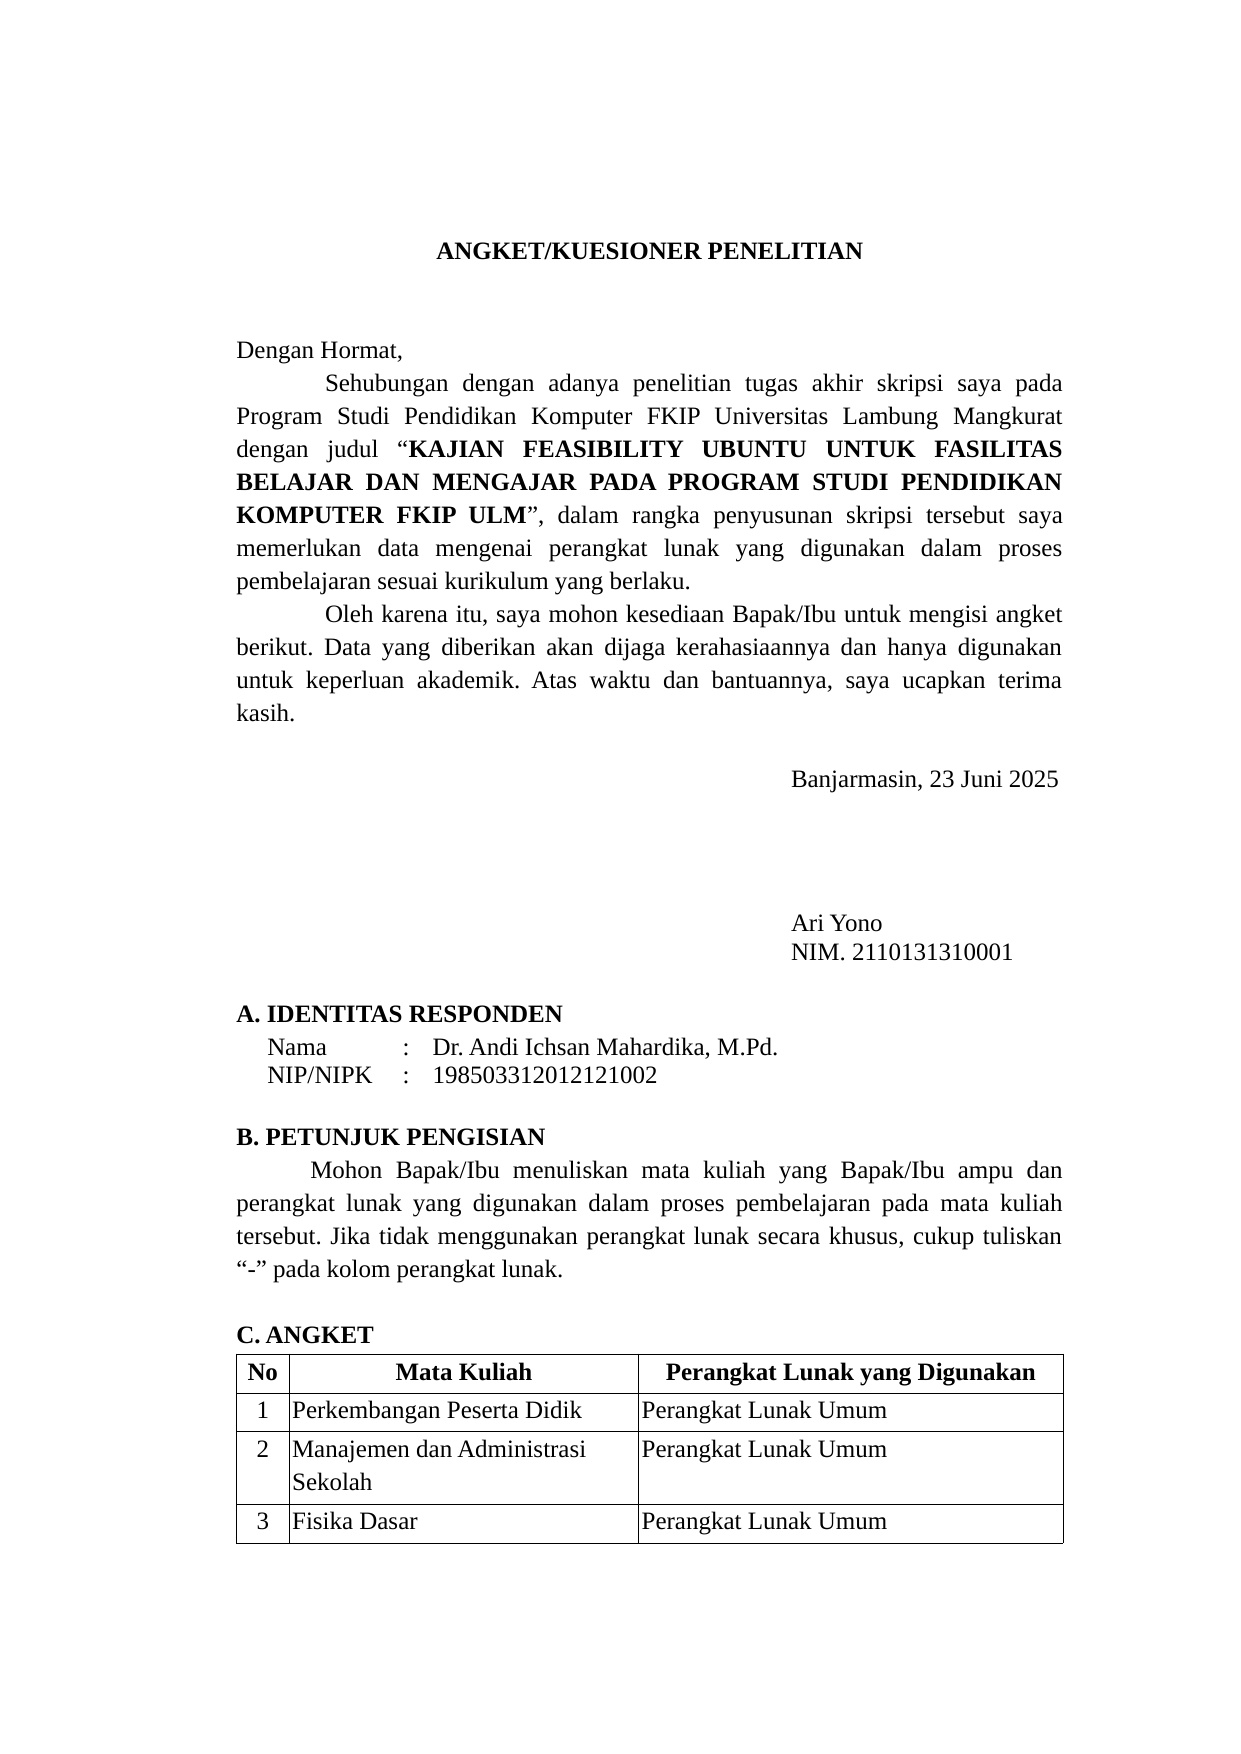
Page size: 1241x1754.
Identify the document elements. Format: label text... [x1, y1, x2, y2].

table_cell 1 [237, 1394, 289, 1431]
text Mohon Bapak/Ibu menuliskan mata kuliah yang Bapak/Ibu ampu dan perangkat lunak yang digunakan dalam proses pembelajaran pada mata kuliah tersebut. Jika tidak menggunakan perangkat lunak secara khusus, cukup tuliskan “-” pada kolom perangkat lunak. [236, 1155, 1063, 1283]
table_header [236, 765, 791, 793]
table_header Dr. Andi Ichsan Mahardika, M.Pd. [433, 1032, 1063, 1061]
table_cell Perkembangan Peserta Didik [290, 1394, 638, 1431]
table_cell 2 [237, 1432, 289, 1503]
table_cell Fisika Dasar [290, 1505, 638, 1542]
table_cell Perangkat Lunak Umum [639, 1432, 1063, 1503]
table_cell Manajemen dan Administrasi Sekolah [290, 1432, 638, 1503]
table_cell [236, 793, 791, 966]
table_header Perangkat Lunak yang Digunakan [639, 1355, 1063, 1392]
table_header No [237, 1355, 289, 1392]
table_cell 3 [237, 1505, 289, 1542]
table_header Banjarmasin, 23 Juni 2025 [791, 765, 1063, 793]
table_cell Perangkat Lunak Umum [639, 1394, 1063, 1431]
table_cell Ari Yono NIM. 2110131310001 [791, 793, 1063, 966]
table_header : [403, 1032, 432, 1061]
table_cell NIP/NIPK [267, 1061, 402, 1089]
table_cell : [403, 1061, 432, 1089]
table_header Mata Kuliah [290, 1355, 638, 1392]
table_cell Perangkat Lunak Umum [639, 1505, 1063, 1542]
text ANGKET/KUESIONER PENELITIAN [236, 236, 1063, 265]
text C. ANGKET [236, 1321, 1063, 1349]
text A. IDENTITAS RESPONDEN [236, 999, 1063, 1028]
text Oleh karena itu, saya mohon kesediaan Bapak/Ibu untuk mengisi angket berikut. Data yang diberikan akan dijaga kerahasiaannya dan hanya digunakan untuk keperluan akademik. Atas waktu dan bantuannya, saya ucapkan terima kasih. [236, 599, 1063, 727]
text Dengan Hormat, [236, 335, 1063, 364]
text B. PETUNJUK PENGISIAN [236, 1122, 1063, 1151]
table_header Nama [267, 1032, 402, 1061]
table_cell 198503312012121002 [433, 1061, 1063, 1089]
text Sehubungan dengan adanya penelitian tugas akhir skripsi saya pada Program Studi Pendidikan Komputer FKIP Universitas Lambung Mangkurat dengan judul “KAJIAN FEASIBILITY UBUNTU UNTUK FASILITAS BELAJAR DAN MENGAJAR PADA PROGRAM STUDI PENDIDIKAN KOMPUTER FKIP ULM”, dalam rangka penyusunan skripsi tersebut saya memerlukan data mengenai perangkat lunak yang digunakan dalam proses pembelajaran sesuai kurikulum yang berlaku. [236, 368, 1063, 595]
